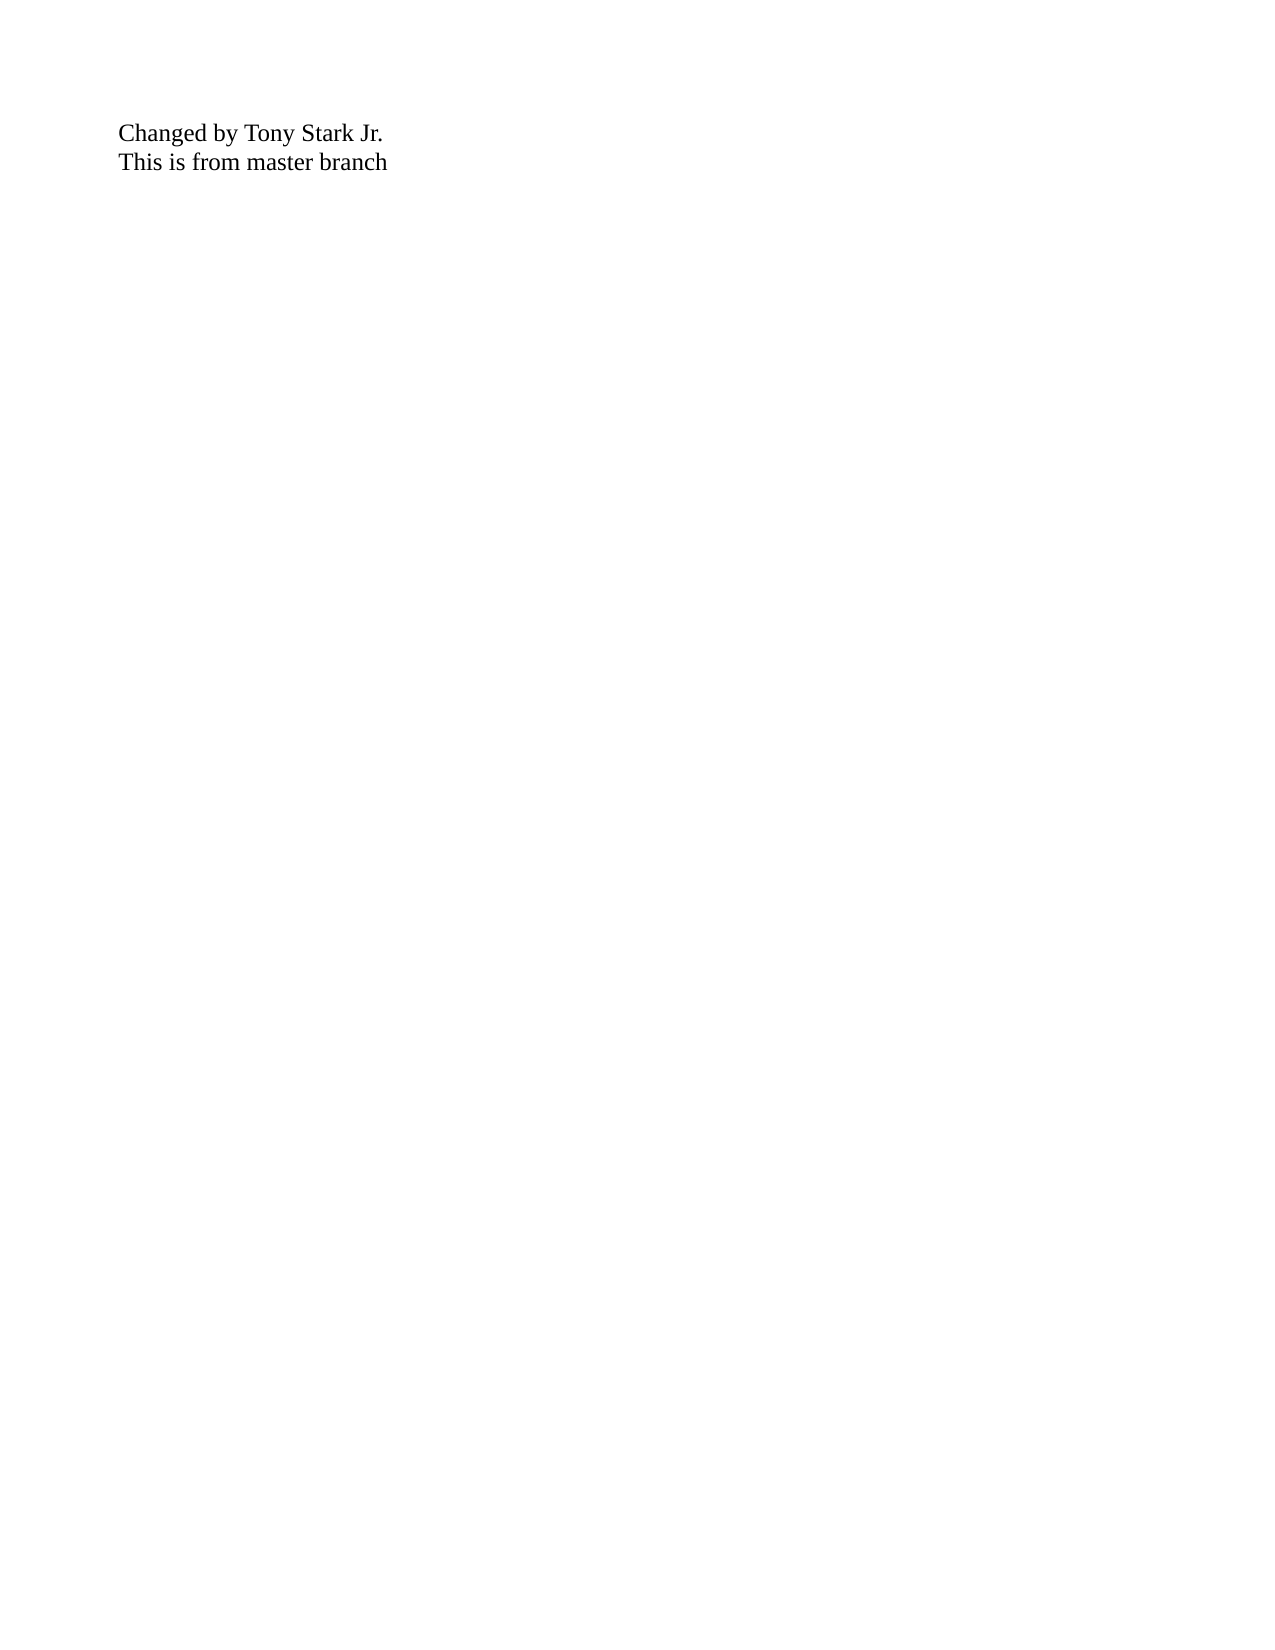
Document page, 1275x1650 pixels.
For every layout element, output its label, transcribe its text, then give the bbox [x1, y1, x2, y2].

text Changed by Tony Stark Jr. [118, 118, 1157, 147]
text This is from master branch [118, 147, 1157, 176]
